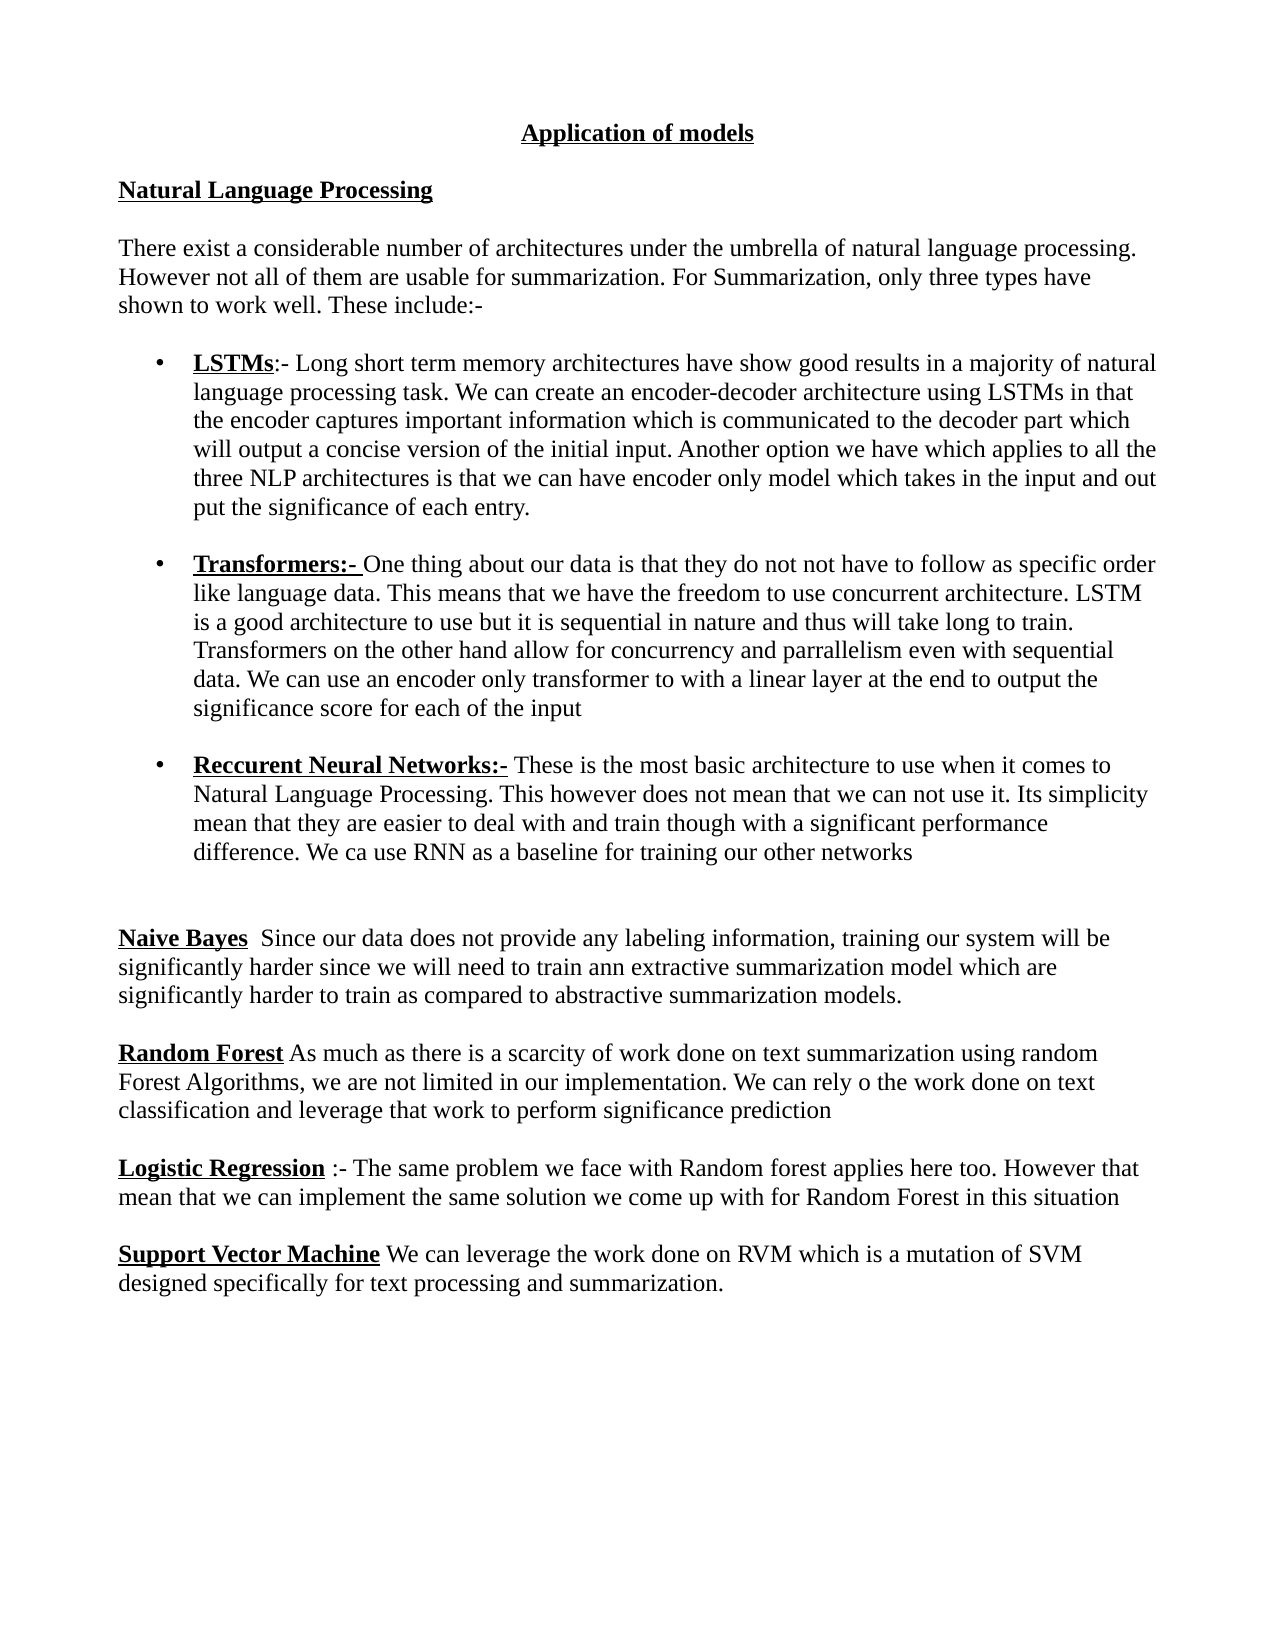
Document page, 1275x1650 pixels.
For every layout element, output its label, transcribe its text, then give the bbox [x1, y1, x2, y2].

text There exist a considerable number of architectures under the umbrella of natural language processing. However not all of them are usable for summarization. For Summarization, only three types have shown to work well. These include:- [118, 233, 1157, 319]
text Logistic Regression :- The same problem we face with Random forest applies here too. However that mean that we can implement the same solution we come up with for Random Forest in this situation [118, 1153, 1157, 1211]
list Transformers:- One thing about our data is that they do not not have to follow as specific order like language data. This means that we have the freedom to use concurrent architecture. LSTM is a good architecture to use but it is sequential in nature and thus will take long to train. Transformers on the other hand allow for concurrency and parrallelism even with sequential data. We can use an encoder only transformer to with a linear layer at the end to output the significance score for each of the input [156, 549, 1157, 722]
list Reccurent Neural Networks:- These is the most basic architecture to use when it comes to Natural Language Processing. This however does not mean that we can not use it. Its simplicity mean that they are easier to deal with and train though with a significant performance difference. We ca use RNN as a baseline for training our other networks [156, 751, 1157, 866]
text Random Forest As much as there is a scarcity of work done on text summarization using random Forest Algorithms, we are not limited in our implementation. We can rely o the work done on text classification and leverage that work to perform significance prediction [118, 1038, 1157, 1124]
list LSTMs:- Long short term memory architectures have show good results in a majority of natural language processing task. We can create an encoder-decoder architecture using LSTMs in that the encoder captures important information which is communicated to the decoder part which will output a concise version of the initial input. Another option we have which applies to all the three NLP architectures is that we can have encoder only model which takes in the input and out put the significance of each entry. [156, 348, 1157, 521]
text Application of models [118, 118, 1157, 147]
text Natural Language Processing [118, 176, 1157, 204]
text Support Vector Machine We can leverage the work done on RVM which is a mutation of SVM designed specifically for text processing and summarization. [118, 1239, 1157, 1297]
text Naive Bayes Since our data does not provide any labeling information, training our system will be significantly harder since we will need to train ann extractive summarization model which are significantly harder to train as compared to abstractive summarization models. [118, 923, 1157, 1009]
